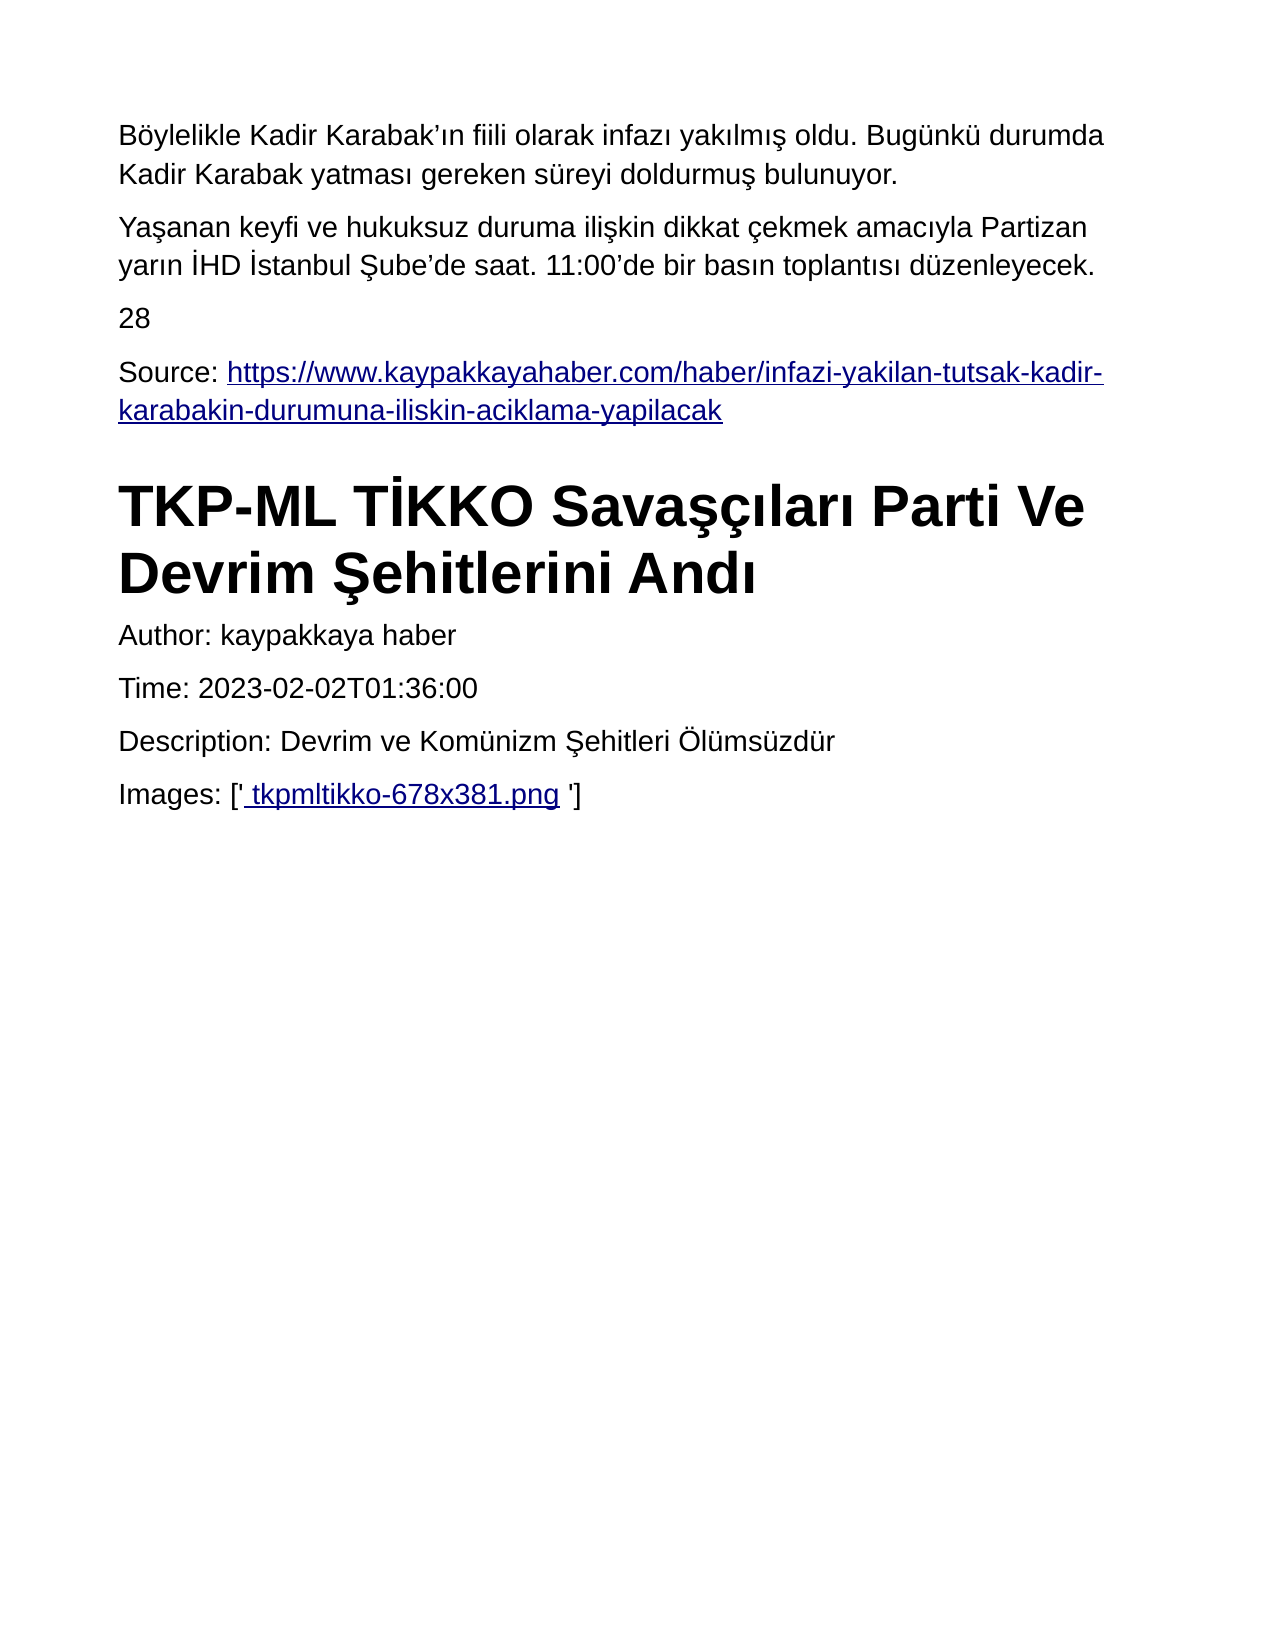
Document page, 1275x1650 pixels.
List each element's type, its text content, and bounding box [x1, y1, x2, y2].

text Böylelikle Kadir Karabak’ın fiili olarak infazı yakılmış oldu. Bugünkü durumda Kadir Karabak yatması gereken süreyi doldurmuş bulunuyor. [118, 118, 1157, 190]
text Description: Devrim ve Komünizm Şehitleri Ölümsüzdür [118, 724, 1157, 758]
text Images: [' tkpmltikko-678x381.png '] [118, 777, 1157, 811]
text Time: 2023-02-02T01:36:00 [118, 671, 1157, 704]
text Author: kaypakkaya haber [118, 618, 1157, 651]
text Source: https://www.kaypakkayahaber.com/haber/infazi-yakilan-tutsak-kadir-karabakin-durumuna-iliskin-aciklama-yapilacak [118, 354, 1157, 427]
text 28 [118, 301, 1157, 335]
text Yaşanan keyfi ve hukuksuz duruma ilişkin dikkat çekmek amacıyla Partizan yarın İHD İstanbul Şube’de saat. 11:00’de bir basın toplantısı düzenleyecek. [118, 210, 1157, 282]
subtitle TKP-ML TİKKO Savaşçıları Parti Ve Devrim Şehitlerini Andı [118, 471, 1157, 605]
